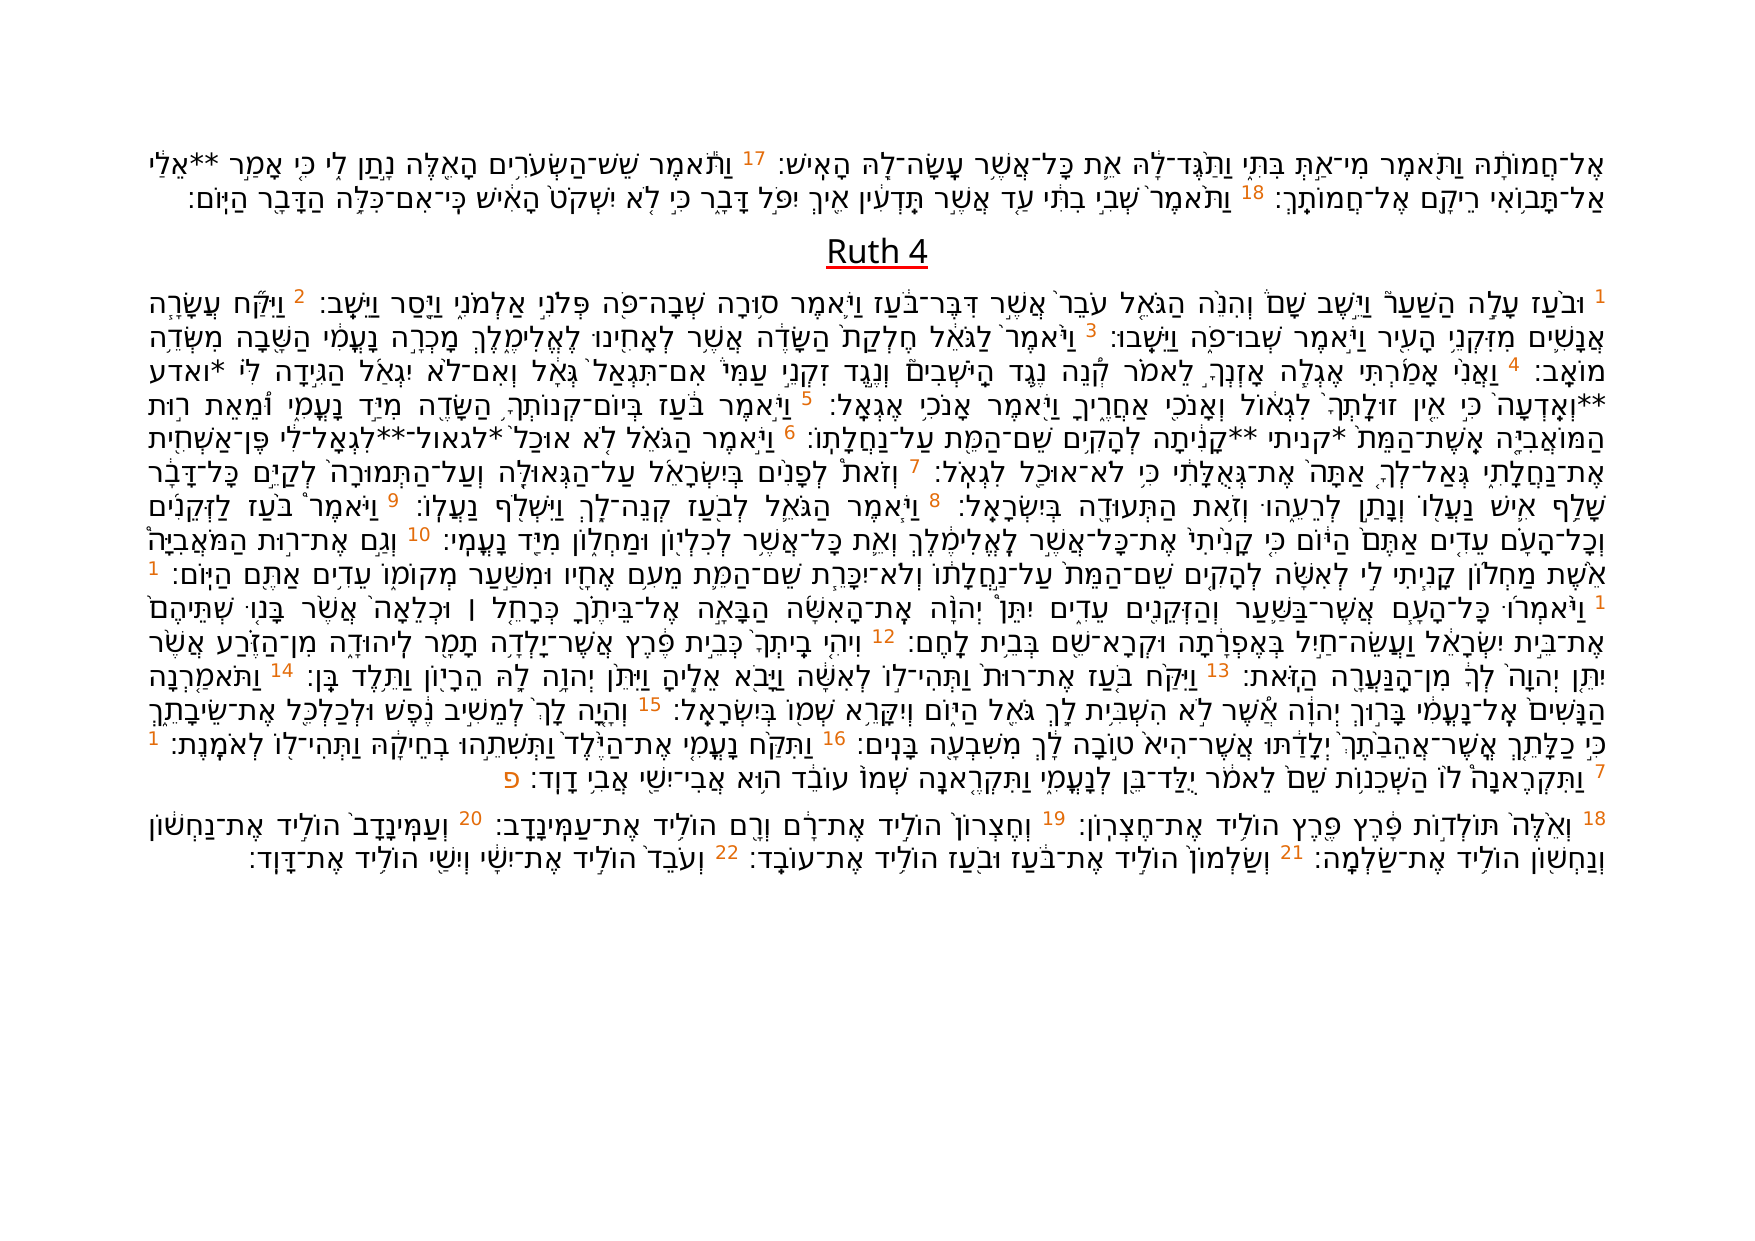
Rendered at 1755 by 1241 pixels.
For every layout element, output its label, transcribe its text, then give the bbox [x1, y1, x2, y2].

text Ruth 4 [148, 228, 1606, 273]
text ‬‬18 וְאֵ֙לֶּה֙ תּוֹלְד֣וֹת פָּ֔רֶץ פֶּ֖רֶץ הוֹלִ֥יד אֶת־חֶצְרֽוֹן׃ ‬‬19 וְחֶצְרוֹן֙ הוֹלִ֣יד אֶת־רָ֔ם וְרָ֖ם הוֹלִ֥יד אֶת־עַמִּֽינָדָֽב׃ ‬‬20 וְעַמִּֽינָדָב֙ הוֹלִ֣יד אֶת־נַחְשׁ֔וֹן וְנַחְשׁ֖וֹן הוֹלִ֥יד אֶת־שַׂלְמָֽה׃ ‬‬21 וְשַׂלְמוֹן֙ הוֹלִ֣יד אֶת־בֹּ֔עַז וּבֹ֖עַז הוֹלִ֥יד אֶת־עוֹבֵֽד׃ ‬‬22 וְעֹבֵד֙ הוֹלִ֣יד אֶת־יִשָׁ֔י וְיִשַׁ֖י הוֹלִ֥יד אֶת־דָּוִֽד׃ ‬‬‬‬‬‬‬ [148, 808, 1606, 876]
text 1 וּבֹ֨עַז עָלָ֣ה הַשַּׁעַר֮ וַיֵּ֣שֶׁב שָׁם֒ וְהִנֵּ֨ה הַגֹּאֵ֤ל עֹבֵר֙ אֲשֶׁ֣ר דִּבֶּר־בֹּ֔עַז וַיֹּ֛אמֶר ס֥וּרָה שְׁבָה־פֹּ֖ה פְּלֹנִ֣י אַלְמֹנִ֑י וַיָּ֖סַר וַיֵּשֵֽׁב׃ ‬‬‬2 וַיִּקַּ֞ח עֲשָׂרָ֧ה אֲנָשִׁ֛ים מִזִּקְנֵ֥י הָעִ֖יר וַיֹּ֣אמֶר שְׁבוּ־פֹ֑ה וַיֵּשֵֽׁבוּ׃ ‬‬3 וַיֹּ֙אמֶר֙ לַגֹּאֵ֔ל חֶלְקַת֙ הַשָּׂדֶ֔ה אֲשֶׁ֥ר לְאָחִ֖ינוּ לֶאֱלִימֶ֑לֶךְ מָכְרָ֣ה נָעֳמִ֔י הַשָּׁ֖בָה מִשְּׂדֵ֥ה מוֹאָֽב׃ ‬‬4 וַאֲנִ֨י אָמַ֜רְתִּי אֶגְלֶ֧ה אָזְנְךָ֣ לֵאמֹ֗ר קְ֠נֵה נֶ֥גֶד הַֽיֹּשְׁבִים֮ וְנֶ֣גֶד זִקְנֵ֣י עַמִּי֒ אִם־תִּגְאַל֙ גְּאָ֔ל וְאִם־לֹ֨א יִגְאַ֜ל הַגִּ֣ידָה לִּ֗י *ואדע **וְאֵֽדְעָה֙ כִּ֣י אֵ֤ין זוּלָֽתְךָ֙ לִגְא֔וֹל וְאָנֹכִ֖י אַחֲרֶ֑יךָ וַיֹּ֖אמֶר אָנֹכִ֥י אֶגְאָֽל׃ ‬‬5 וַיֹּ֣אמֶר בֹּ֔עַז בְּיוֹם־קְנוֹתְךָ֥ הַשָּׂדֶ֖ה מִיַּ֣ד נָעֳמִ֑י וּ֠מֵאֵת ר֣וּת הַמּוֹאֲבִיָּ֤ה אֵֽשֶׁת־הַמֵּת֙ *קניתי **קָנִ֔יתָה לְהָקִ֥ים שֵׁם־הַמֵּ֖ת עַל־נַחֲלָתֽוֹ׃ ‬‬6 וַיֹּ֣אמֶר הַגֹּאֵ֗ל לֹ֤א אוּכַל֙ *לגאול־**לִגְאָל־לִ֔י פֶּן־אַשְׁחִ֖ית אֶת־נַחֲלָתִ֑י גְּאַל־לְךָ֤ אַתָּה֙ אֶת־גְּאֻלָּתִ֔י כִּ֥י לֹא־אוּכַ֖ל לִגְאֹֽל׃ ‬‬7 וְזֹאת֩ לְפָנִ֨ים בְּיִשְׂרָאֵ֜ל עַל־הַגְּאוּלָּ֤ה וְעַל־הַתְּמוּרָה֙ לְקַיֵּ֣ם כָּל־דָּבָ֔ר שָׁלַ֥ף אִ֛ישׁ נַעֲל֖וֹ וְנָתַ֣ן לְרֵעֵ֑הוּ וְזֹ֥את הַתְּעוּדָ֖ה בְּיִשְׂרָאֵֽל׃ ‬‬8 וַיֹּ֧אמֶר הַגֹּאֵ֛ל לְבֹ֖עַז קְנֵה־לָ֑ךְ וַיִּשְׁלֹ֖ף נַעֲלֽוֹ׃ ‬‬9 וַיֹּאמֶר֩ בֹּ֨עַז לַזְּקֵנִ֜ים וְכָל־הָעָ֗ם עֵדִ֤ים אַתֶּם֙ הַיּ֔וֹם כִּ֤י קָנִ֙יתִי֙ אֶת־כָּל־אֲשֶׁ֣ר לֶֽאֱלִימֶ֔לֶךְ וְאֵ֛ת כָּל־אֲשֶׁ֥ר לְכִלְי֖וֹן וּמַחְל֑וֹן מִיַּ֖ד נָעֳמִֽי׃ ‬‬10 וְגַ֣ם אֶת־ר֣וּת הַמֹּאֲבִיָּה֩ אֵ֨שֶׁת מַחְל֜וֹן קָנִ֧יתִי לִ֣י לְאִשָּׁ֗ה לְהָקִ֤ים שֵׁם־הַמֵּת֙ עַל־נַ֣חֲלָת֔וֹ וְלֹא־יִכָּרֵ֧ת שֵׁם־הַמֵּ֛ת מֵעִ֥ם אֶחָ֖יו וּמִשַּׁ֣עַר מְקוֹמ֑וֹ עֵדִ֥ים אַתֶּ֖ם הַיּֽוֹם׃ ‬‬11 וַיֹּ֨אמְר֜וּ כָּל־הָעָ֧ם אֲשֶׁר־בַּשַּׁ֛עַר וְהַזְּקֵנִ֖ים עֵדִ֑ים יִתֵּן֩ יְהוָ֨ה אֶֽת־הָאִשָּׁ֜ה הַבָּאָ֣ה אֶל־בֵּיתֶ֗ךָ כְּרָחֵ֤ל ׀ וּכְלֵאָה֙ אֲשֶׁ֨ר בָּנ֤וּ שְׁתֵּיהֶם֙ אֶת־בֵּ֣ית יִשְׂרָאֵ֔ל וַעֲשֵׂה־חַ֣יִל בְּאֶפְרָ֔תָה וּקְרָא־שֵׁ֖ם בְּבֵ֥ית לָֽחֶם׃ ‬‬12 וִיהִ֤י בֵֽיתְךָ֙ כְּבֵ֣ית פֶּ֔רֶץ אֲשֶׁר־יָלְדָ֥ה תָמָ֖ר לִֽיהוּדָ֑ה מִן־הַזֶּ֗רַע אֲשֶׁ֨ר יִתֵּ֤ן יְהוָה֙ לְךָ֔ מִן־הַֽנַּעֲרָ֖ה הַזֹּֽאת׃ ‬‬13 וַיִּקַּ֨ח בֹּ֤עַז אֶת־רוּת֙ וַתְּהִי־ל֣וֹ לְאִשָּׁ֔ה וַיָּבֹ֖א אֵלֶ֑יהָ וַיִּתֵּ֨ן יְהוָ֥ה לָ֛הּ הֵרָי֖וֹן וַתֵּ֥לֶד בֵּֽן׃ ‬‬14 וַתֹּאמַ֤רְנָה הַנָּשִׁים֙ אֶֽל־נָעֳמִ֔י בָּר֣וּךְ יְהוָ֔ה אֲ֠שֶׁר לֹ֣א הִשְׁבִּ֥ית לָ֛ךְ גֹּאֵ֖ל הַיּ֑וֹם וְיִקָּרֵ֥א שְׁמ֖וֹ בְּיִשְׂרָאֵֽל׃ ‬‬15 וְהָ֤יָה לָךְ֙ לְמֵשִׁ֣יב נֶ֔פֶשׁ וּלְכַלְכֵּ֖ל אֶת־שֵׂיבָתֵ֑ךְ כִּ֣י כַלָּתֵ֤ךְ אֲ‍ֽשֶׁר־אֲהֵבַ֙תֶךְ֙ יְלָדַ֔תּוּ אֲשֶׁר־הִיא֙ ט֣וֹבָה לָ֔ךְ מִשִּׁבְעָ֖ה בָּנִֽים׃ ‬‬16 וַתִּקַּ֨ח נָעֳמִ֤י אֶת־הַיֶּ֙לֶד֙ וַתְּשִׁתֵ֣הוּ בְחֵיקָ֔הּ וַתְּהִי־ל֖וֹ לְאֹמֶֽנֶת׃ ‬‬17 וַתִּקְרֶאנָה֩ ל֨וֹ הַשְּׁכֵנ֥וֹת שֵׁם֙ לֵאמֹ֔ר יֻלַּד־בֵּ֖ן לְנָעֳמִ֑י וַתִּקְרֶ֤אנָֽה שְׁמוֹ֙ עוֹבֵ֔ד ה֥וּא אֲבִי־יִשַׁ֖י אֲבִ֥י דָוִֽד׃ פ ‬‬‬‬‬‬‬‬‬‬‬‬‬‬‬‬ [148, 286, 1606, 795]
text 1 וַתֹּ֥אמֶר לָ֖הּ נָעֳמִ֣י חֲמוֹתָ֑הּ בִּתִּ֞י הֲלֹ֧א אֲבַקֶּשׁ־לָ֛ךְ מָנ֖וֹחַ אֲשֶׁ֥ר יִֽיטַב־לָֽךְ׃ 2 וְעַתָּ֗ה הֲלֹ֥א בֹ֙עַז֙ מֹֽדַעְתָּ֔נוּ אֲשֶׁ֥ר הָיִ֖ית אֶת־נַעֲרוֹתָ֑יו הִנֵּה־ה֗וּא זֹרֶ֛ה אֶת־גֹּ֥רֶן הַשְּׂעֹרִ֖ים הַלָּֽיְלָה׃ ‬‬3 וְרָחַ֣צְתְּ ׀ וָסַ֗כְתְּ וְשַׂ֧מְתְּ *שמלתך **שִׂמְלֹתַ֛יִךְ עָלַ֖יִךְ *וירדתי **וְיָרַ֣דְתְּ הַגֹּ֑רֶן אַל־תִּוָּדְעִ֣י לָאִ֔ישׁ עַ֥ד כַּלֹּת֖וֹ לֶאֱכֹ֥ל וְלִשְׁתּֽוֹת׃ ‬‬4 וִיהִ֣י בְשָׁכְב֗וֹ וְיָדַ֙עַתְּ֙ אֶת־הַמָּקוֹם֙ אֲשֶׁ֣ר יִשְׁכַּב־שָׁ֔ם וּבָ֛את וְגִלִּ֥ית מַרְגְּלֹתָ֖יו *ושכבתי **וְשָׁכָ֑בְתְּ וְהוּא֙ יַגִּ֣יד לָ֔ךְ אֵ֖ת אֲשֶׁ֥ר תַּעַשִֽׂין׃ ‬‬5 וַתֹּ֖אמֶר אֵלֶ֑יהָ כֹּ֛ל אֲשֶׁר־תֹּאמְרִ֥י **אֵלַ֖י אֶֽעֱשֶֽׂה׃ ‬‬6 וַתֵּ֖רֶד הַגֹּ֑רֶן וַתַּ֕עַשׂ כְּכֹ֥ל אֲשֶׁר־צִוַּ֖תָּה חֲמוֹתָֽהּ׃ ‬‬7 וַיֹּ֨אכַל בֹּ֤עַז וַיֵּשְׁתְּ֙ וַיִּיטַ֣ב לִבּ֔וֹ וַיָּבֹ֕א לִשְׁכַּ֖ב בִּקְצֵ֣ה הָעֲרֵמָ֑ה וַתָּבֹ֣א בַלָּ֔ט וַתְּגַ֥ל מַרְגְּלֹתָ֖יו וַתִּשְׁכָּֽב׃ ‬‬8 וַיְהִי֙ בַּחֲצִ֣י הַלַּ֔יְלָה וַיֶּחֱרַ֥ד הָאִ֖ישׁ וַיִּלָּפֵ֑ת וְהִנֵּ֣ה אִשָּׁ֔ה שֹׁכֶ֖בֶת מַרְגְּלֹתָֽיו׃ ‬‬9 וַיֹּ֖אמֶר מִי־אָ֑תּ וַתֹּ֗אמֶר אָנֹכִי֙ ר֣וּת אֲמָתֶ֔ךָ וּפָרַשְׂתָּ֤ כְנָפֶ֙ךָ֙ עַל־אֲמָ֣תְךָ֔ כִּ֥י גֹאֵ֖ל אָֽתָּה׃ ‬‬10 וַיֹּ֗אמֶר בְּרוּכָ֨ה אַ֤תְּ לַֽיהוָה֙ בִּתִּ֔י הֵיטַ֛בְתְּ חַסְדֵּ֥ךְ הָאַחֲר֖וֹן מִן־הָרִאשׁ֑וֹן לְבִלְתִּי־לֶ֗כֶת אַחֲרֵי֙ הַבַּ֣חוּרִ֔ים אִם־דַּ֖ל וְאִם־עָשִֽׁיר׃ ‬‬11 וְעַתָּ֗ה בִּתִּי֙ אַל־תִּ֣ירְאִ֔י כֹּ֥ל אֲשֶׁר־תֹּאמְרִ֖י אֶֽעֱשֶׂה־לָּ֑ךְ כִּ֤י יוֹדֵ֙עַ֙ כָּל־שַׁ֣עַר עַמִּ֔י כִּ֛י אֵ֥שֶׁת חַ֖יִל אָֽתְּ׃ ‬‬12 וְעַתָּה֙ כִּ֣י אָמְנָ֔ם כִּ֥י *אם גֹאֵ֖ל אָנֹ֑כִי וְגַ֛ם יֵ֥שׁ גֹּאֵ֖ל קָר֥וֹב מִמֶּֽנִּי׃ ‬‬13 לִ֣ינִי ׀ הַלַּ֗יְלָה וְהָיָ֤ה בַבֹּ֙קֶר֙ אִם־יִגְאָלֵ֥ךְ טוֹב֙ יִגְאָ֔ל וְאִם־לֹ֨א יַחְפֹּ֧ץ לְגָֽאֳלֵ֛ךְ וּגְאַלְתִּ֥יךְ אָנֹ֖כִי חַי־יְהוָ֑ה שִׁכְבִ֖י עַד־הַבֹּֽקֶר׃ ‬‬14 וַתִּשְׁכַּ֤ב *מרגלתו **מַרְגְּלוֹתָיוֹ֙ עַד־הַבֹּ֔קֶר וַתָּ֕קָם *בטרום **בְּטֶ֛רֶם יַכִּ֥יר אִ֖ישׁ אֶת־רֵעֵ֑הוּ וַיֹּ֙אמֶר֙ אַל־יִוָּדַ֔ע כִּי־בָ֥אָה הָאִשָּׁ֖ה הַגֹּֽרֶן׃ ‬‬15 וַיֹּ֗אמֶר הָ֠בִי הַמִּטְפַּ֧חַת אֲשֶׁר־עָלַ֛יִךְ וְאֶֽחֳזִי־בָ֖הּ וַתֹּ֣אחֶז בָּ֑הּ וַיָּ֤מָד שֵׁשׁ־שְׂעֹרִים֙ וַיָּ֣שֶׁת עָלֶ֔יהָ וַיָּבֹ֖א הָעִֽיר׃ ‬‬16 וַתָּבוֹא֙ אֶל־חֲמוֹתָ֔הּ וַתֹּ֖אמֶר מִי־אַ֣תְּ בִּתִּ֑י וַתַּ֨גֶּד־לָ֔הּ אֵ֛ת כָּל־אֲשֶׁ֥ר עָֽשָׂה־לָ֖הּ הָאִֽישׁ׃ ‬‬17 וַתֹּ֕אמֶר שֵׁשׁ־הַשְּׂעֹרִ֥ים הָאֵ֖לֶּה נָ֣תַן לִ֑י כִּ֚י אָמַ֣ר **אֵלַ֔י אַל־תָּב֥וֹאִי רֵיקָ֖ם אֶל־חֲמוֹתֵֽךְ׃ ‬‬18 וַתֹּ֙אמֶר֙ שְׁבִ֣י בִתִּ֔י עַ֚ד אֲשֶׁ֣ר תֵּֽדְעִ֔ין אֵ֖יךְ יִפֹּ֣ל דָּבָ֑ר כִּ֣י לֹ֤א יִשְׁקֹט֙ הָאִ֔ישׁ כִּֽי־אִם־כִּלָּ֥ה הַדָּבָ֖ר הַיּֽוֹם׃ ‬‬‬‬‬‬‬‬‬‬‬‬‬‬‬‬‬‬‬ [148, 148, 1606, 216]
